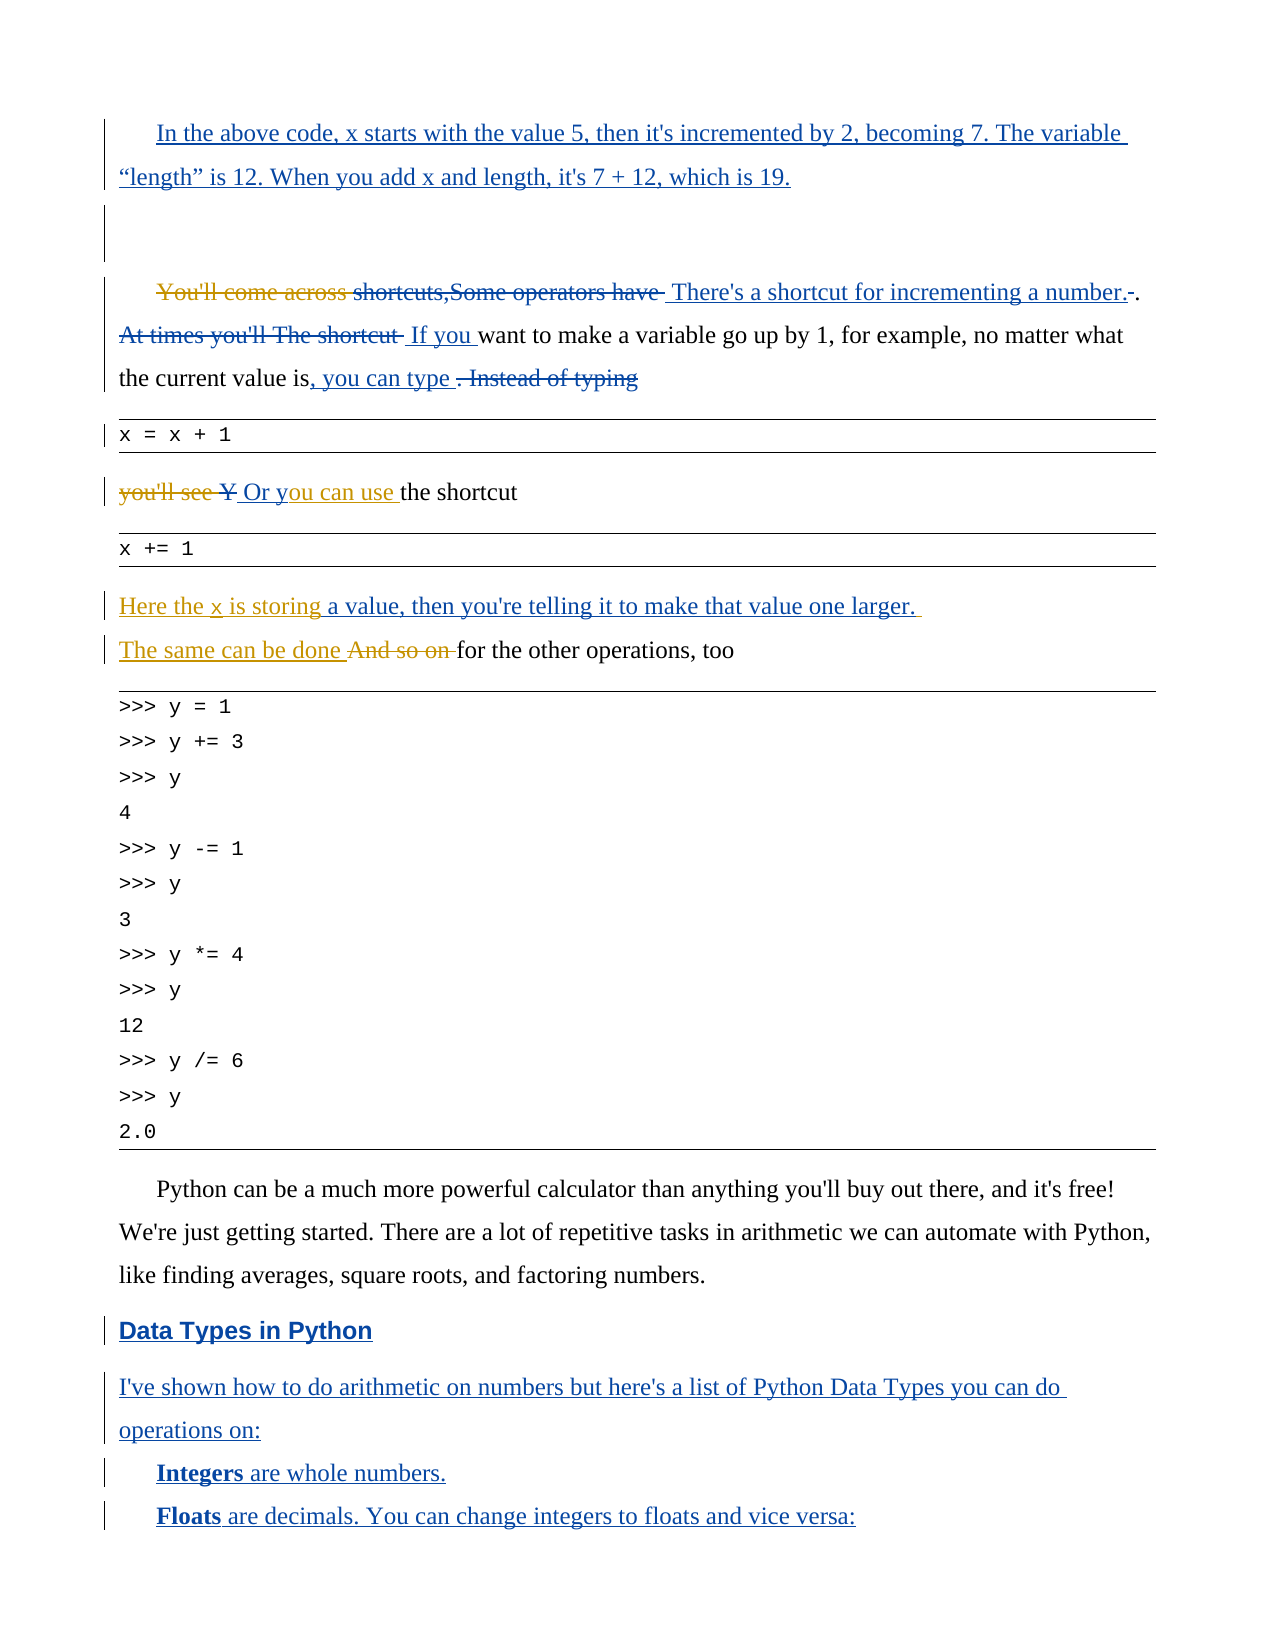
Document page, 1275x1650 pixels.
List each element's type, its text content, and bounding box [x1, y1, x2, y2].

text 2.0 [118, 1121, 1156, 1150]
text Integers are whole numbers. [118, 1458, 1156, 1487]
text >>> y [118, 873, 1156, 897]
text Here the x is storing a value, then you're telling it to make that value one larger. [118, 591, 1156, 620]
text >>> y -= 1 [118, 838, 1156, 861]
text 4 [118, 802, 1156, 826]
text >>> y [118, 1086, 1156, 1109]
text x += 1 [118, 534, 1156, 567]
text 12 [118, 1015, 1156, 1038]
text The same can be done for the other operations, too [118, 635, 1156, 664]
text >>> y [118, 979, 1156, 1003]
text 3 [118, 908, 1156, 932]
text There's a shortcut for incrementing a number.. If you want to make a variable go up by 1, for example, no matter what the current value is, you can type [118, 277, 1156, 392]
text >>> y /= 6 [118, 1050, 1156, 1074]
text Data Types in Python [118, 1316, 1156, 1345]
text >>> y *= 4 [118, 944, 1156, 968]
text >>> y += 3 [118, 731, 1156, 755]
text I've shown how to do arithmetic on numbers but here's a list of Python Data Types you can do operations on: [118, 1372, 1156, 1443]
text Floats are decimals. You can change integers to floats and vice versa: [118, 1501, 1156, 1530]
text >>> y [118, 767, 1156, 791]
text Python can be a much more powerful calculator than anything you'll buy out there, and it's free! We're just getting started. There are a lot of repetitive tasks in arithmetic we can automate with Python, like finding averages, square roots, and factoring numbers. [118, 1174, 1156, 1289]
text In the above code, x starts with the value 5, then it's incremented by 2, becoming 7. The variable “length” is 12. When you add x and length, it's 7 + 12, which is 19. [118, 118, 1156, 190]
text x = x + 1 [118, 420, 1156, 453]
text >>> y = 1 [118, 692, 1156, 720]
text Or you can use the shortcut [118, 477, 1156, 506]
